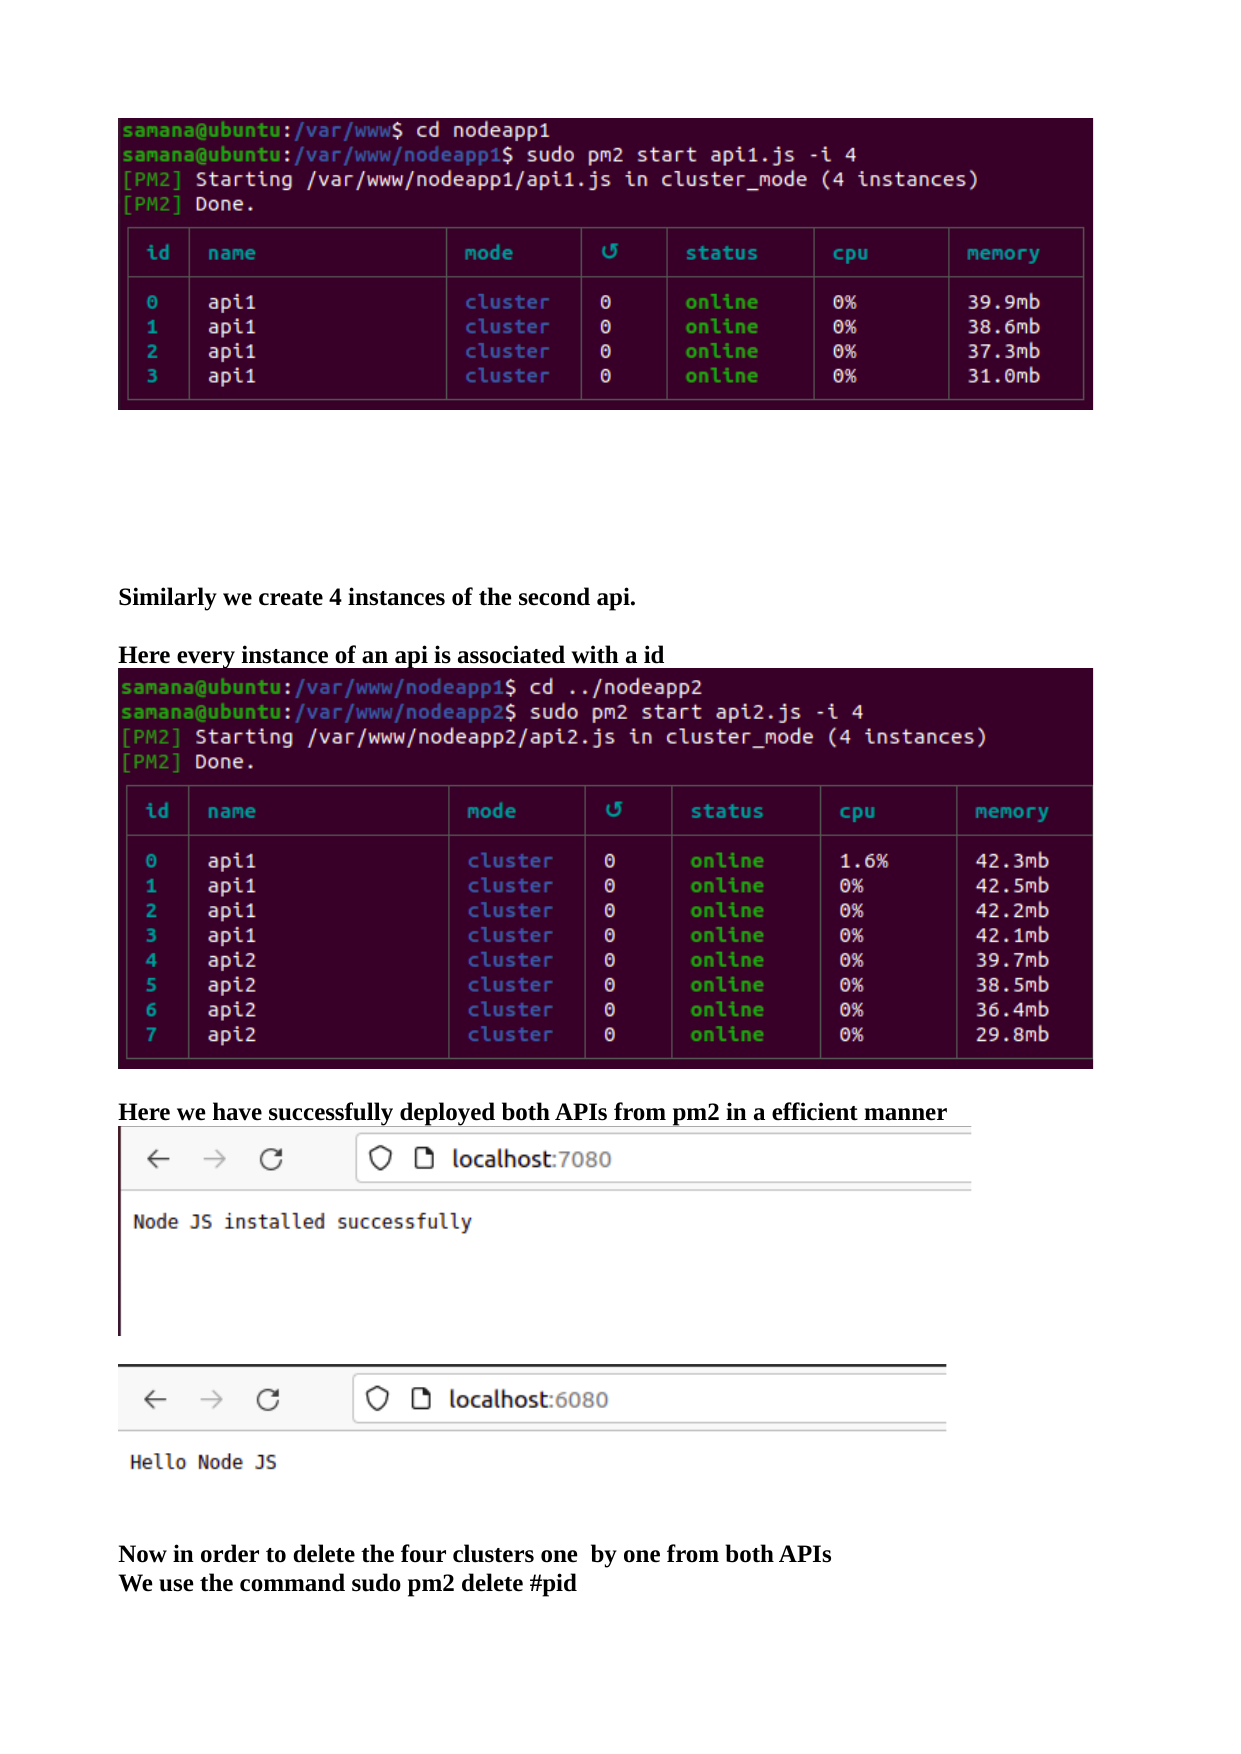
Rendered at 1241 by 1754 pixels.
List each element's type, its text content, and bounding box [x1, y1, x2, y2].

text Here every instance of an api is associated with a id [118, 640, 1122, 668]
picture [118, 668, 1094, 1069]
text Here we have successfully deployed both APIs from pm2 in a efficient manner [118, 1097, 1122, 1126]
picture [118, 118, 1094, 410]
text Similarly we create 4 instances of the second api. [118, 582, 1122, 611]
text We use the command sudo pm2 delete #pid [118, 1568, 1122, 1597]
text Now in order to delete the four clusters one by one from both APIs [118, 1539, 1122, 1568]
picture [118, 1126, 972, 1336]
picture [118, 1364, 947, 1540]
